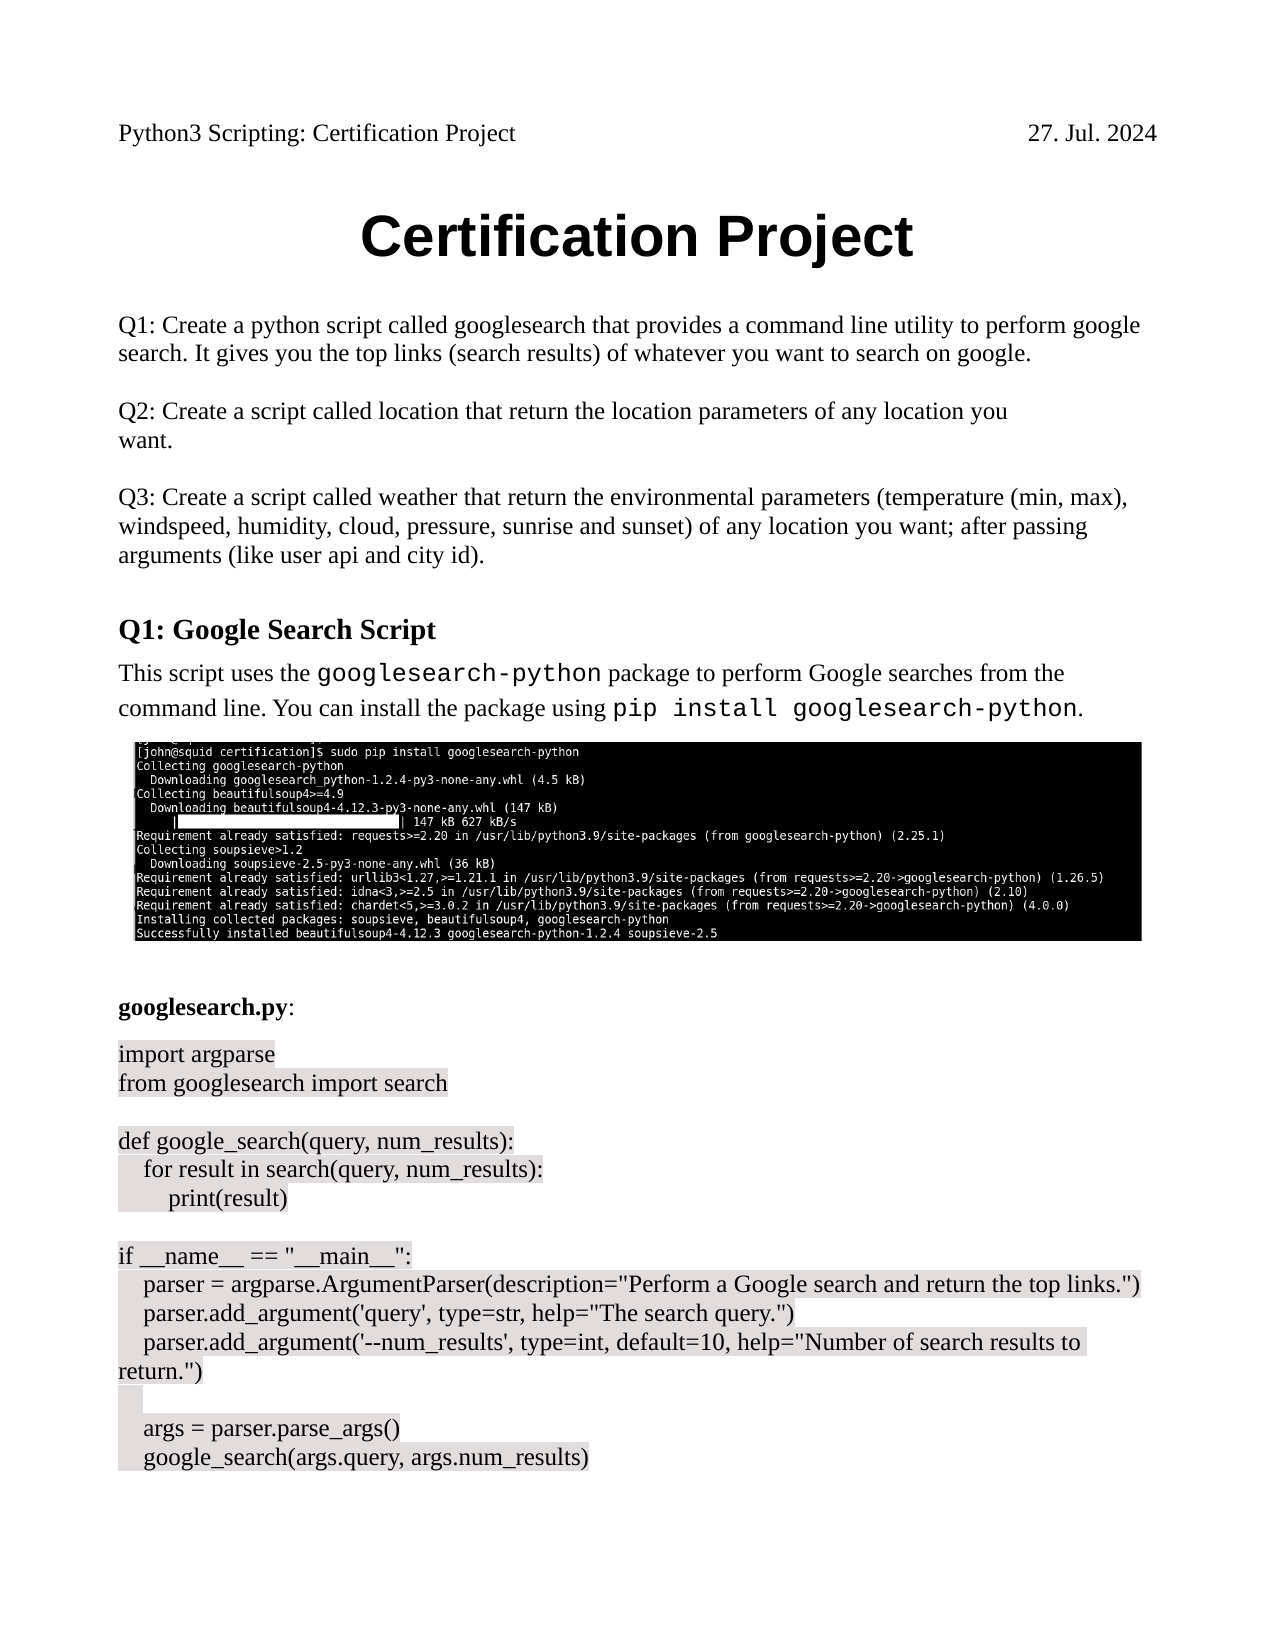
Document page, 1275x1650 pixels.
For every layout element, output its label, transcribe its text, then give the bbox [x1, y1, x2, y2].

text from googlesearch import search [118, 1068, 1157, 1097]
text def google_search(query, num_results): [118, 1126, 1157, 1154]
text Q1: Create a python script called googlesearch that provides a command line utility to perform google search. It gives you the top links (search results) of whatever you want to search on google. [118, 310, 1157, 367]
text parser.add_argument('--num_results', type=int, default=10, help="Number of search results to return.") [118, 1327, 1157, 1384]
text This script uses the googlesearch-python package to perform Google searches from the command line. You can install the package using pip install googlesearch-python. [118, 658, 1157, 724]
text Q3: Create a script called weather that return the environmental parameters (temperature (min, max), windspeed, humidity, cloud, pressure, sunrise and sunset) of any location you want; after passing arguments (like user api and city id). [118, 482, 1157, 568]
text if __name__ == "__main__": [118, 1241, 1157, 1269]
text import argparse [118, 1039, 1157, 1068]
text want. [118, 425, 1157, 453]
text print(result) [118, 1183, 1157, 1212]
text google_search(args.query, args.num_results) [118, 1442, 1157, 1471]
text Q2: Create a script called location that return the location parameters of any location you [118, 396, 1157, 425]
text for result in search(query, num_results): [118, 1154, 1157, 1183]
subtitle Q1: Google Search Script [118, 612, 1157, 645]
text args = parser.parse_args() [118, 1413, 1157, 1442]
picture [133, 742, 1142, 941]
text parser.add_argument('query', type=str, help="The search query.") [118, 1298, 1157, 1327]
title Certification Project [118, 201, 1157, 268]
text googlesearch.py: [118, 992, 1157, 1021]
text parser = argparse.ArgumentParser(description="Perform a Google search and return the top links.") [118, 1269, 1157, 1298]
